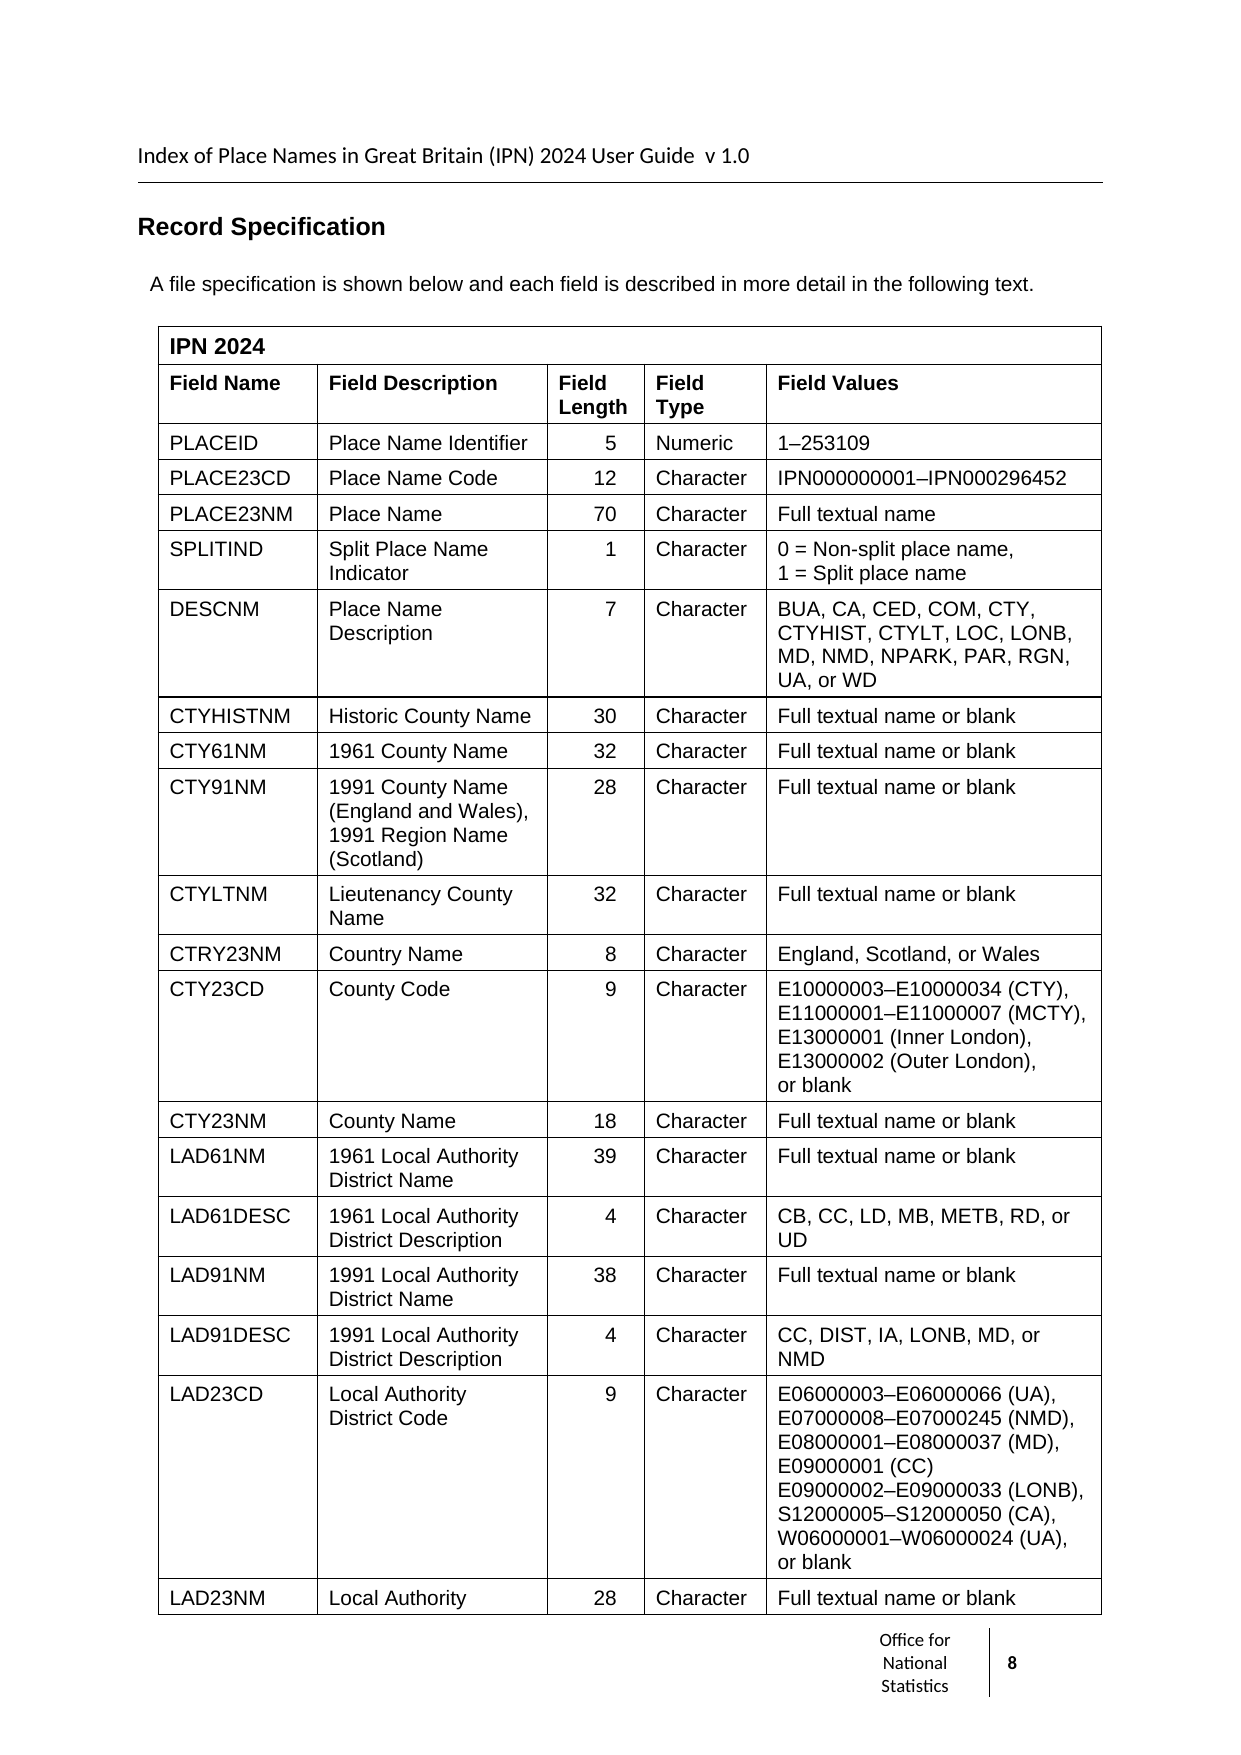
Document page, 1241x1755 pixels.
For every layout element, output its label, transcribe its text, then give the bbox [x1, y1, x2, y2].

table_cell Character [645, 495, 766, 529]
table_cell Full textual name or blank [767, 1102, 1101, 1137]
table_cell 70 [548, 495, 644, 529]
table_cell England, Scotland, or Wales [767, 935, 1101, 970]
table_cell Character [645, 1257, 766, 1315]
table_cell 1961 Local Authority District Description [318, 1197, 547, 1256]
table_cell Character [645, 1376, 766, 1578]
table_cell 1961 County Name [318, 733, 547, 767]
table_cell IPN000000001–IPN000296452 [767, 460, 1101, 494]
table_cell 4 [548, 1197, 644, 1256]
table_cell 1961 Local Authority District Name [318, 1138, 547, 1196]
table_cell Character [645, 971, 766, 1101]
table_cell Place Name [318, 495, 547, 529]
table_cell 9 [548, 1376, 644, 1578]
table_cell County Name [318, 1102, 547, 1137]
table_cell Full textual name or blank [767, 876, 1101, 934]
table_cell 39 [548, 1138, 644, 1196]
table_cell CTY23NM [159, 1102, 317, 1137]
table_cell Character [645, 1197, 766, 1256]
table_cell 0 = Non-split place name, 1 = Split place name [767, 531, 1101, 589]
table_cell Field Type [645, 365, 766, 423]
table_cell Full textual name or blank [767, 769, 1101, 875]
table_cell 28 [548, 1579, 644, 1613]
table_cell CTY91NM [159, 769, 317, 875]
table_cell Place Name Identifier [318, 424, 547, 458]
table_cell Local Authority [318, 1579, 547, 1613]
table_cell 1 [548, 531, 644, 589]
table_cell LAD61DESC [159, 1197, 317, 1256]
table_cell Full textual name or blank [767, 1257, 1101, 1315]
table_cell CC, DIST, IA, LONB, MD, or NMD [767, 1316, 1101, 1375]
table_cell Field Length [548, 365, 644, 423]
table_cell Character [645, 1316, 766, 1375]
table_cell PLACEID [159, 424, 317, 458]
table_cell Field Values [767, 365, 1101, 423]
table_cell 1991 County Name (England and Wales), 1991 Region Name (Scotland) [318, 769, 547, 875]
table_cell SPLITIND [159, 531, 317, 589]
table_cell 32 [548, 876, 644, 934]
table_cell Full textual name [767, 495, 1101, 529]
table_cell PLACE23NM [159, 495, 317, 529]
table_cell Full textual name or blank [767, 1138, 1101, 1196]
table_cell Country Name [318, 935, 547, 970]
table_cell Full textual name or blank [767, 1579, 1101, 1613]
table_cell Character [645, 531, 766, 589]
table_cell CTY61NM [159, 733, 317, 767]
table_cell 9 [548, 971, 644, 1101]
table_cell 7 [548, 590, 644, 696]
text A file specification is shown below and each field is described in more detail in the following text. [149, 271, 1091, 295]
table_cell Character [645, 1102, 766, 1137]
table_cell CTY23CD [159, 971, 317, 1101]
subtitle Record Specification [137, 212, 1103, 241]
table_cell CTYLTNM [159, 876, 317, 934]
table_cell E10000003–E10000034 (CTY), E11000001–E11000007 (MCTY), E13000001 (Inner London), E13000002 (Outer London), or blank [767, 971, 1101, 1101]
table_header IPN 2024 [159, 327, 1101, 363]
table_cell CTRY23NM [159, 935, 317, 970]
table_cell CTYHISTNM [159, 698, 317, 732]
table_cell Split Place Name Indicator [318, 531, 547, 589]
table_cell 1991 Local Authority District Description [318, 1316, 547, 1375]
table_cell Character [645, 769, 766, 875]
table_cell Field Name [159, 365, 317, 423]
table_cell Numeric [645, 424, 766, 458]
table_cell Character [645, 460, 766, 494]
table_cell 1–253109 [767, 424, 1101, 458]
table_cell Local Authority District Code [318, 1376, 547, 1578]
table_cell 28 [548, 769, 644, 875]
table_cell BUA, CA, CED, COM, CTY, CTYHIST, CTYLT, LOC, LONB, MD, NMD, NPARK, PAR, RGN, UA, or WD [767, 590, 1101, 696]
table_cell Place Name Description [318, 590, 547, 696]
table_cell Character [645, 1138, 766, 1196]
table_cell Field Description [318, 365, 547, 423]
table_cell Full textual name or blank [767, 698, 1101, 732]
table_cell 5 [548, 424, 644, 458]
table_cell Character [645, 935, 766, 970]
table_cell 32 [548, 733, 644, 767]
table_cell LAD61NM [159, 1138, 317, 1196]
table_cell Character [645, 876, 766, 934]
table_cell PLACE23CD [159, 460, 317, 494]
table_cell 30 [548, 698, 644, 732]
table_cell LAD91DESC [159, 1316, 317, 1375]
table_cell Character [645, 698, 766, 732]
table_cell Full textual name or blank [767, 733, 1101, 767]
table_cell County Code [318, 971, 547, 1101]
table_cell Place Name Code [318, 460, 547, 494]
table_cell 12 [548, 460, 644, 494]
table_cell LAD23NM [159, 1579, 317, 1613]
table_cell Lieutenancy County Name [318, 876, 547, 934]
table_cell E06000003–E06000066 (UA), E07000008–E07000245 (NMD), E08000001–E08000037 (MD), E09000001 (CC) E09000002–E09000033 (LONB), S12000005–S12000050 (CA), W06000001–W06000024 (UA), or blank [767, 1376, 1101, 1578]
table_cell Historic County Name [318, 698, 547, 732]
table_cell Character [645, 1579, 766, 1613]
table_cell Character [645, 733, 766, 767]
table_cell 4 [548, 1316, 644, 1375]
table_cell 8 [548, 935, 644, 970]
table_cell 1991 Local Authority District Name [318, 1257, 547, 1315]
table_cell 38 [548, 1257, 644, 1315]
table_cell 18 [548, 1102, 644, 1137]
table_cell LAD91NM [159, 1257, 317, 1315]
table_cell DESCNM [159, 590, 317, 696]
table_cell CB, CC, LD, MB, METB, RD, or UD [767, 1197, 1101, 1256]
table_cell Character [645, 590, 766, 696]
table_cell LAD23CD [159, 1376, 317, 1578]
